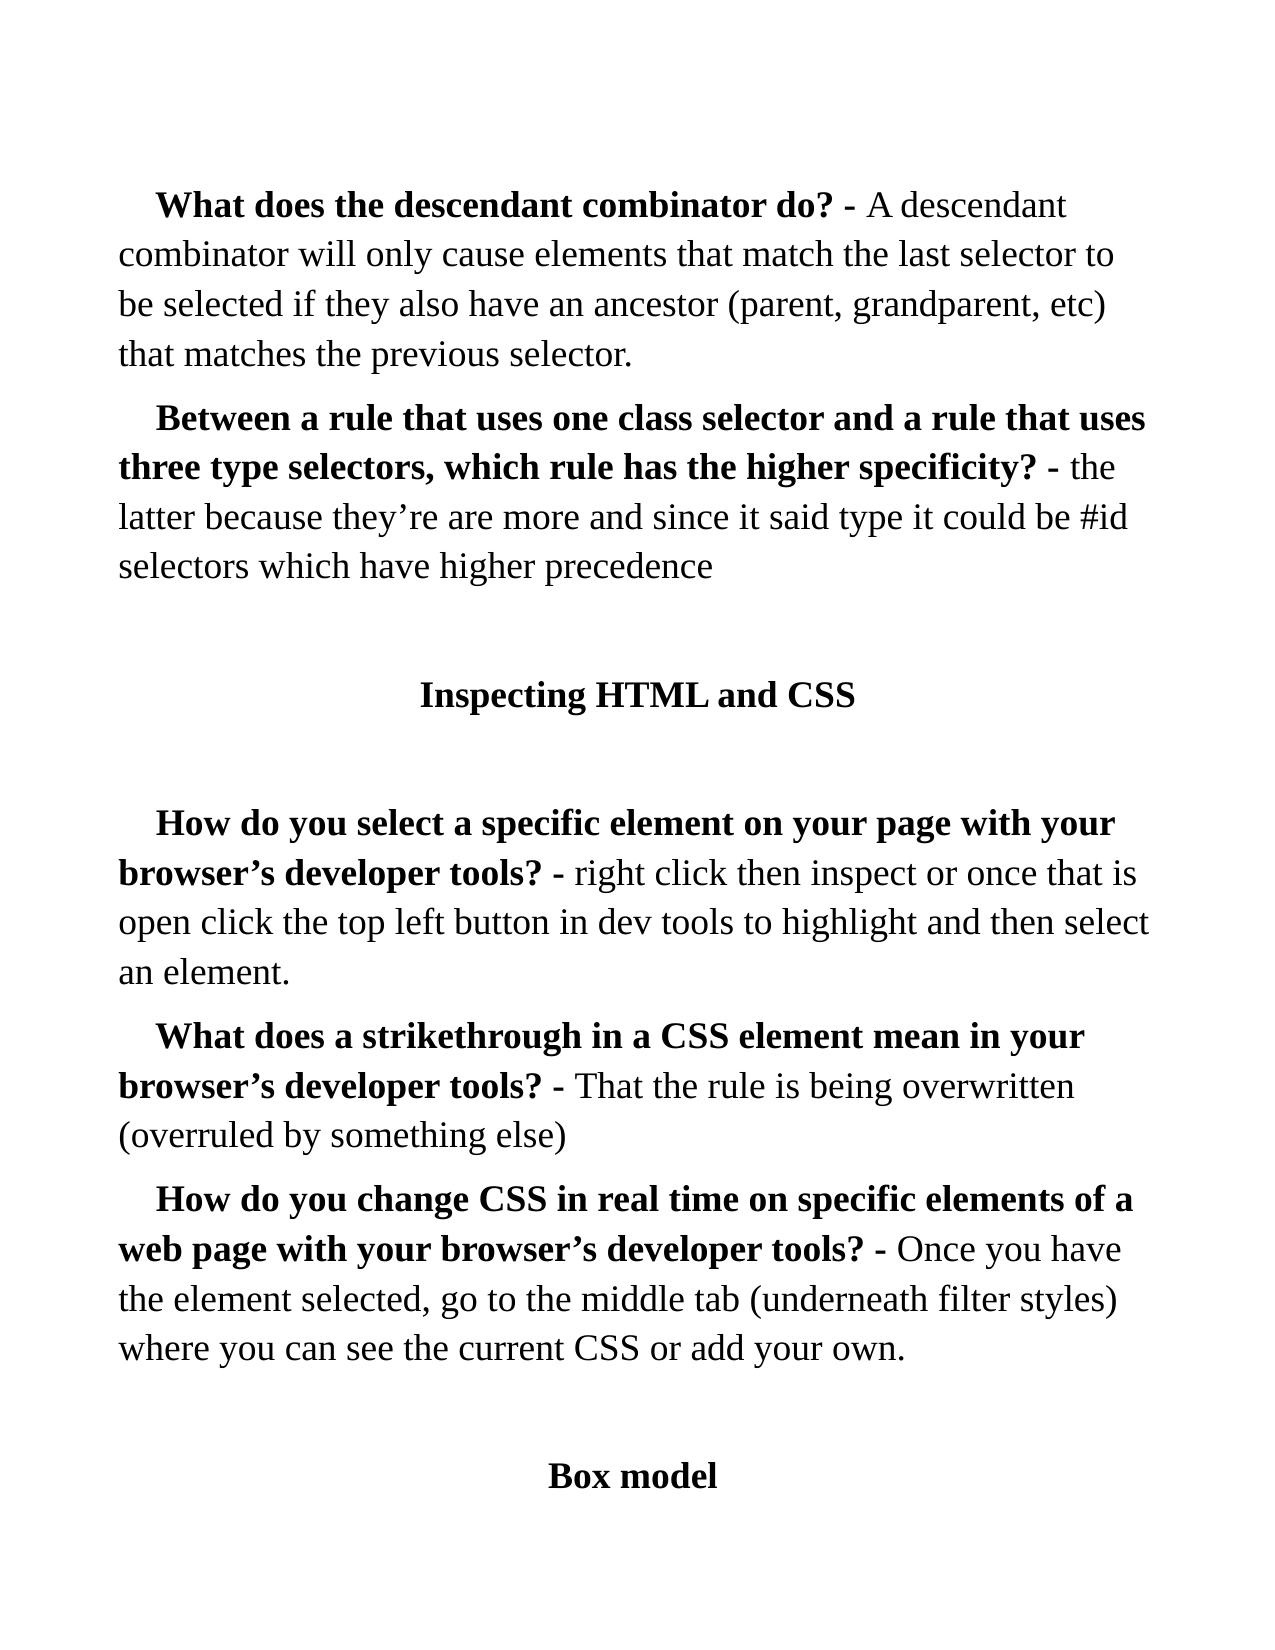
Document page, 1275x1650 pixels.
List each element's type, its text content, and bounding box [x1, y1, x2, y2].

text Between a rule that uses one class selector and a rule that uses three type selectors, which rule has the higher specificity? - the latter because they’re are more and since it said type it could be #id selectors which have higher precedence [118, 395, 1157, 587]
text What does a strikethrough in a CSS element mean in your browser’s developer tools? - That the rule is being overwritten (overruled by something else) [118, 1013, 1157, 1156]
text Inspecting HTML and CSS [118, 672, 1157, 715]
text Box model [118, 1454, 1157, 1497]
text How do you change CSS in real time on specific elements of a web page with your browser’s developer tools? - Once you have the element selected, go to the middle tab (underneath filter styles) where you can see the current CSS or add your own. [118, 1177, 1157, 1369]
text What does the descendant combinator do? - A descendant combinator will only cause elements that match the last selector to be selected if they also have an ancestor (parent, grandparent, etc) that matches the previous selector. [118, 182, 1157, 374]
text How do you select a specific element on your page with your browser’s developer tools? - right click then inspect or once that is open click the top left button in dev tools to highlight and then select an element. [118, 801, 1157, 992]
